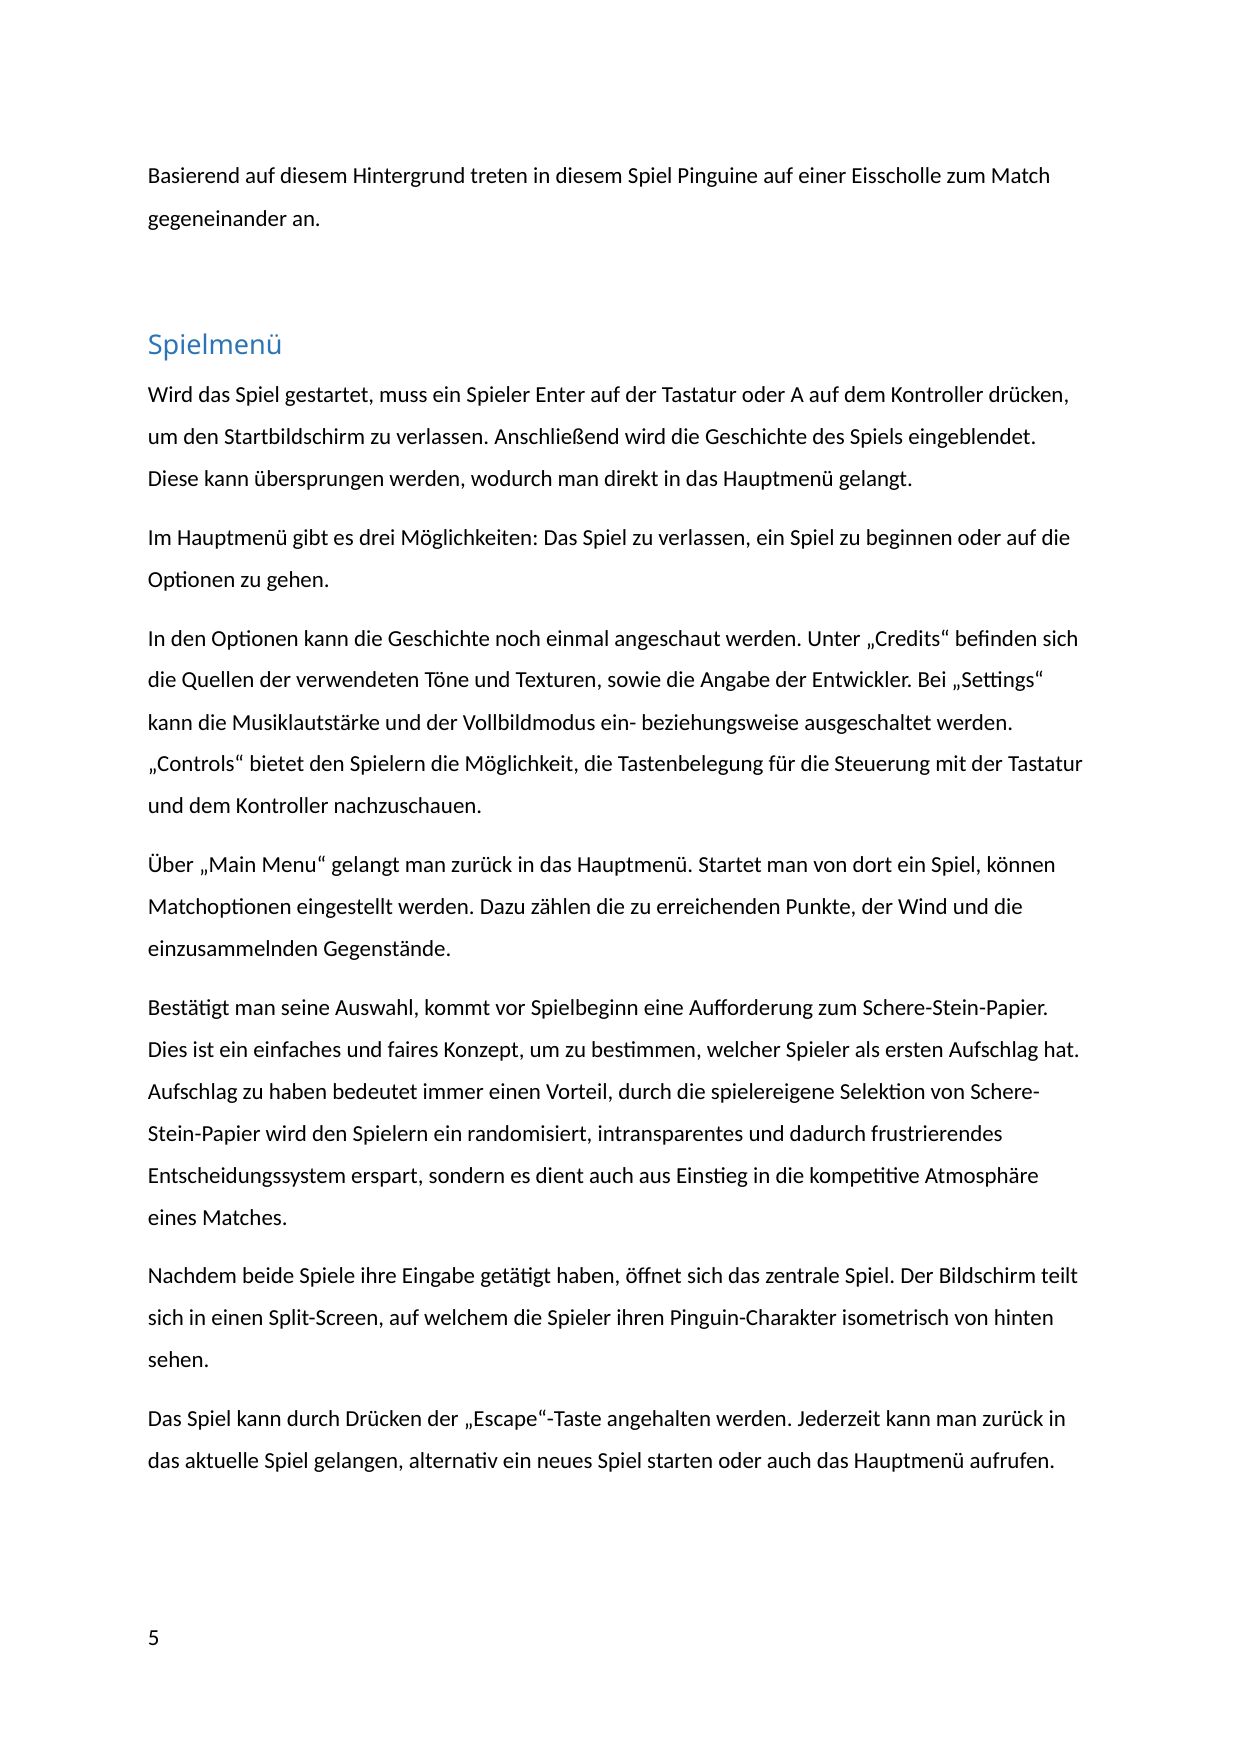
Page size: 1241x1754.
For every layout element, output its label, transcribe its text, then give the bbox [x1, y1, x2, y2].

text In den Optionen kann die Geschichte noch einmal angeschaut werden. Unter „Credits“ befinden sich die Quellen der verwendeten Töne und Texturen, sowie die Angabe der Entwickler. Bei „Settings“ kann die Musiklautstärke und der Vollbildmodus ein- beziehungsweise ausgeschaltet werden. „Controls“ bietet den Spielern die Möglichkeit, die Tastenbelegung für die Steuerung mit der Tastatur und dem Kontroller nachzuschauen. [148, 624, 1093, 819]
text Im Hauptmenü gibt es drei Möglichkeiten: Das Spiel zu verlassen, ein Spiel zu beginnen oder auf die Optionen zu gehen. [148, 523, 1093, 593]
text Wird das Spiel gestartet, muss ein Spieler Enter auf der Tastatur oder A auf dem Kontroller drücken, um den Startbildschirm zu verlassen. Anschließend wird die Geschichte des Spiels eingeblendet. Diese kann übersprungen werden, wodurch man direkt in das Hauptmenü gelangt. [148, 380, 1093, 492]
text Bestätigt man seine Auswahl, kommt vor Spielbeginn eine Aufforderung zum Schere-Stein-Papier. Dies ist ein einfaches und faires Konzept, um zu bestimmen, welcher Spieler als ersten Aufschlag hat. Aufschlag zu haben bedeutet immer einen Vorteil, durch die spielereigene Selektion von Schere-Stein-Papier wird den Spielern ein randomisiert, intransparentes und dadurch frustrierendes Entscheidungssystem erspart, sondern es dient auch aus Einstieg in die kompetitive Atmosphäre eines Matches. [148, 993, 1093, 1231]
text Über „Main Menu“ gelangt man zurück in das Hauptmenü. Startet man von dort ein Spiel, können Matchoptionen eingestellt werden. Dazu zählen die zu erreichenden Punkte, der Wind und die einzusammelnden Gegenstände. [148, 850, 1093, 962]
subtitle Spielmenü [148, 325, 1093, 362]
text Das Spiel kann durch Drücken der „Escape“-Taste angehalten werden. Jederzeit kann man zurück in das aktuelle Spiel gelangen, alternativ ein neues Spiel starten oder auch das Hauptmenü aufrufen. [148, 1404, 1093, 1474]
text Nachdem beide Spiele ihre Eingabe getätigt haben, öffnet sich das zentrale Spiel. Der Bildschirm teilt sich in einen Split-Screen, auf welchem die Spieler ihren Pinguin-Charakter isometrisch von hinten sehen. [148, 1261, 1093, 1373]
text Basierend auf diesem Hintergrund treten in diesem Spiel Pinguine auf einer Eisscholle zum Match gegeneinander an. [148, 162, 1093, 232]
